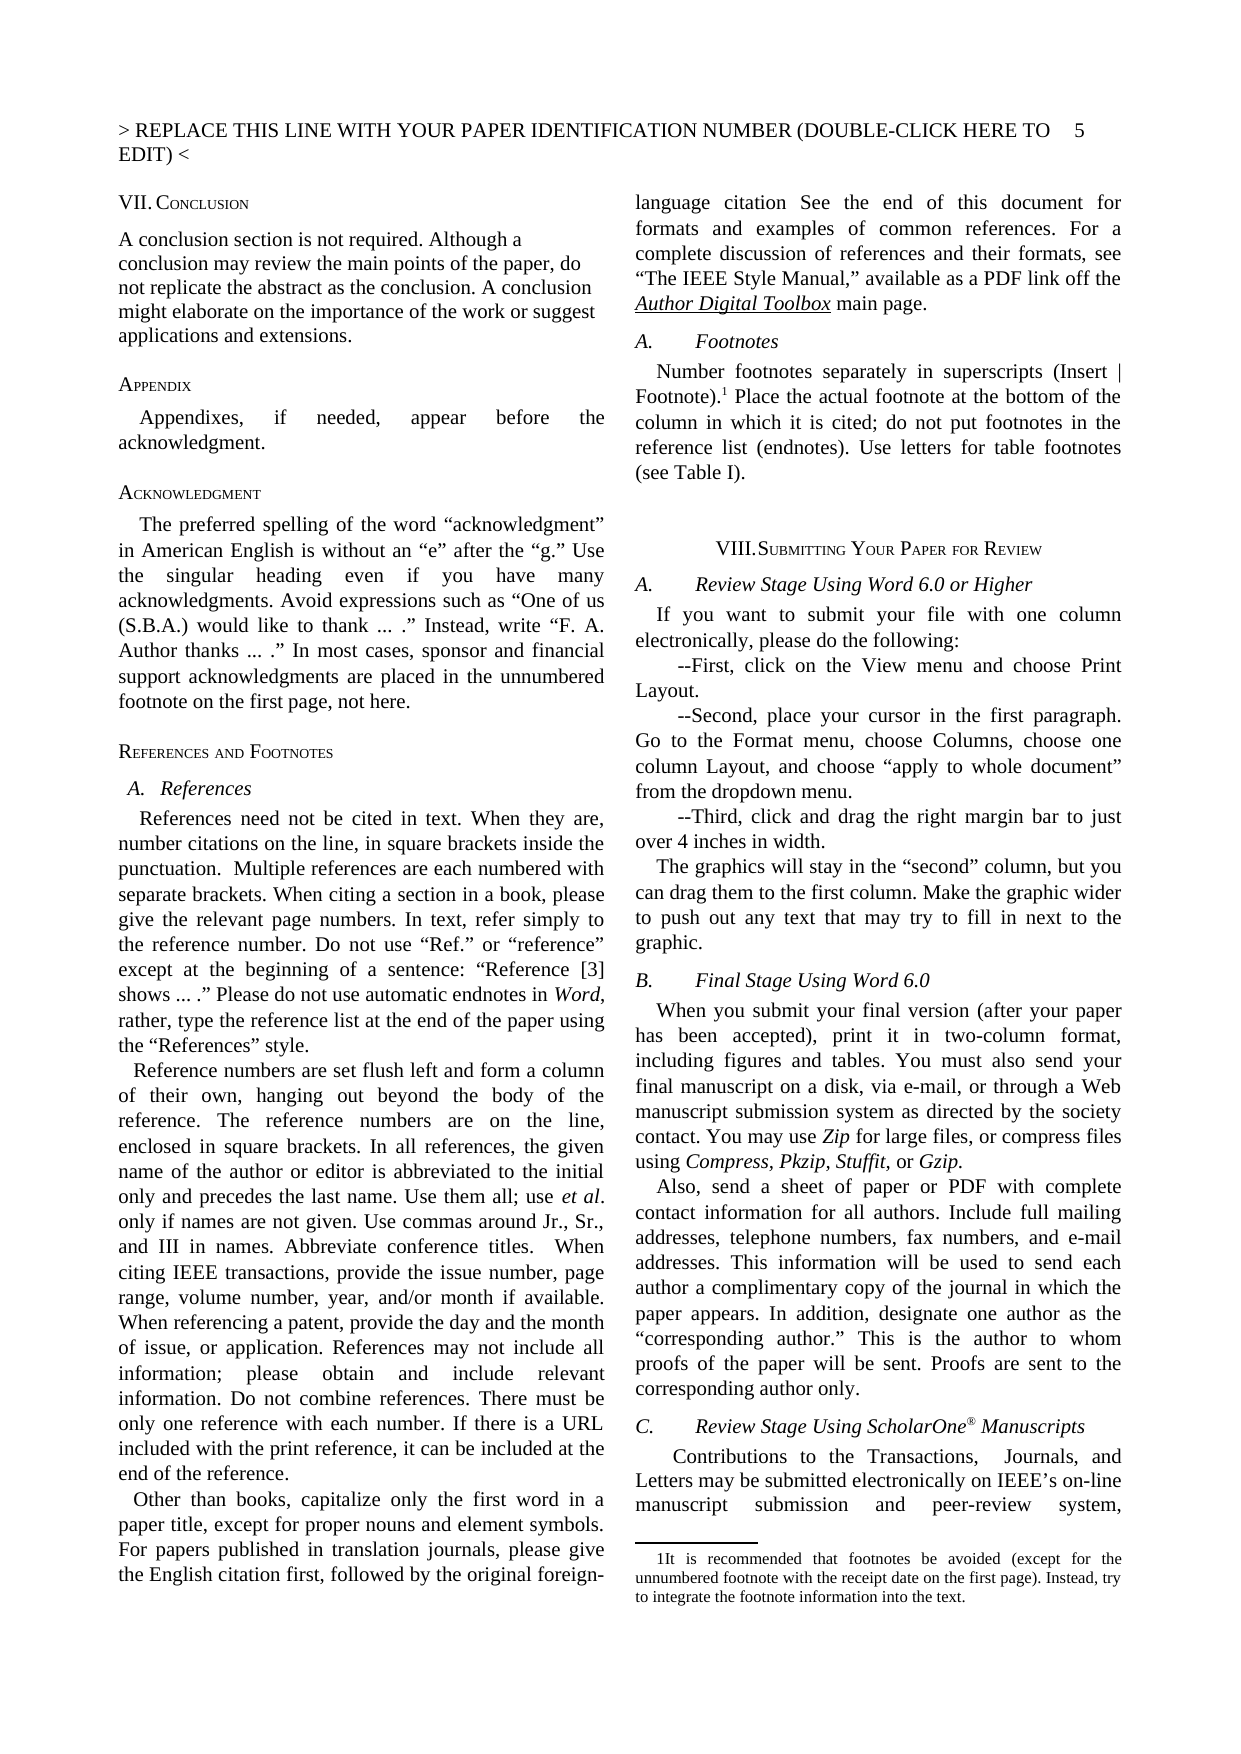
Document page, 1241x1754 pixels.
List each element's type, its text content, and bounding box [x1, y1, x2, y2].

text When you submit your final version (after your paper has been accepted), print it in two-column format, including figures and tables. You must also send your final manuscript on a disk, via e-mail, or through a Web manuscript submission system as directed by the society contact. You may use Zip for large files, or compress files using Compress, Pkzip, Stuffit, or Gzip. [635, 998, 1122, 1173]
text language citation See the end of this document for formats and examples of common references. For a complete discussion of references and their formats, see “The IEEE Style Manual,” available as a PDF link off the Author Digital Toolbox main page. [635, 190, 1122, 315]
subtitle References [127, 776, 605, 800]
subtitle A conclusion section is not required. Although a conclusion may review the main points of the paper, do not replicate the abstract as the conclusion. A conclusion might elaborate on the importance of the work or suggest applications and extensions. [118, 227, 605, 347]
text References and Footnotes [118, 739, 605, 763]
text The graphics will stay in the “second” column, but you can drag them to the first column. Make the graphic wider to push out any text that may try to fill in next to the graphic. [635, 854, 1122, 954]
text Appendixes, if needed, appear before the acknowledgment. [118, 404, 605, 454]
text References need not be cited in text. When they are, number citations on the line, in square brackets inside the punctuation. Multiple references are each numbered with separate brackets. When citing a section in a book, please give the relevant page numbers. In text, refer simply to the reference number. Do not use “Ref.” or “reference” except at the beginning of a sentence: “Reference [3] shows ... .” Please do not use automatic endnotes in Word, rather, type the reference list at the end of the paper using the “References” style. [118, 806, 605, 1057]
text Other than books, capitalize only the first word in a paper title, except for proper nouns and element symbols. For papers published in translation journals, please give the English citation first, followed by the original foreign- [118, 1487, 605, 1586]
subtitle Final Stage Using Word 6.0 [635, 968, 1122, 992]
text Appendix [118, 372, 605, 396]
subtitle Review Stage Using ScholarOne® Manuscripts [635, 1414, 1122, 1438]
subtitle Conclusion [118, 190, 605, 214]
text Reference numbers are set flush left and form a column of their own, hanging out beyond the body of the reference. The reference numbers are on the line, enclosed in square brackets. In all references, the given name of the author or editor is abbreviated to the initial only and precedes the last name. Use them all; use et al. only if names are not given. Use commas around Jr., Sr., and III in names. Abbreviate conference titles. When citing IEEE transactions, provide the issue number, page range, volume number, year, and/or month if available. When referencing a patent, provide the day and the month of issue, or application. References may not include all information; please obtain and include relevant information. Do not combine references. There must be only one reference with each number. If there is a URL included with the print reference, it can be included at the end of the reference. [118, 1058, 605, 1485]
subtitle Footnotes [635, 329, 1122, 353]
text Also, send a sheet of paper or PDF with complete contact information for all authors. Include full mailing addresses, telephone numbers, fax numbers, and e-mail addresses. This information will be used to send each author a complimentary copy of the journal in which the paper appears. In addition, designate one author as the “corresponding author.” This is the author to whom proofs of the paper will be sent. Proofs are sent to the corresponding author only. [635, 1174, 1122, 1400]
subtitle Submitting Your Paper for Review [635, 535, 1122, 559]
text It is recommended that footnotes be avoided (except for the unnumbered footnote with the receipt date on the first page). Instead, try to integrate the footnote information into the text. [635, 1549, 1122, 1606]
text --Third, click and drag the right margin bar to just over 4 inches in width. [635, 804, 1122, 853]
text Acknowledgment [118, 480, 605, 504]
text Contributions to the Transactions, Journals, and Letters may be submitted electronically on IEEE’s on-line manuscript submission and peer-review system, [635, 1444, 1122, 1516]
text Number footnotes separately in superscripts (Insert | Footnote). Place the actual footnote at the bottom of the column in which it is cited; do not put footnotes in the reference list (endnotes). Use letters for table footnotes (see Table I). [635, 359, 1122, 484]
text --First, click on the View menu and choose Print Layout. [635, 653, 1122, 702]
text If you want to submit your file with one column electronically, please do the following: [635, 602, 1122, 652]
subtitle Review Stage Using Word 6.0 or Higher [635, 572, 1122, 596]
text The preferred spelling of the word “acknowledgment” in American English is without an “e” after the “g.” Use the singular heading even if you have many acknowledgments. Avoid expressions such as “One of us (S.B.A.) would like to thank ... .” Instead, write “F. A. Author thanks ... .” In most cases, sponsor and financial support acknowledgments are placed in the unnumbered footnote on the first page, not here. [118, 512, 605, 713]
text --Second, place your cursor in the first paragraph. Go to the Format menu, choose Columns, choose one column Layout, and choose “apply to whole document” from the dropdown menu. [635, 703, 1122, 803]
